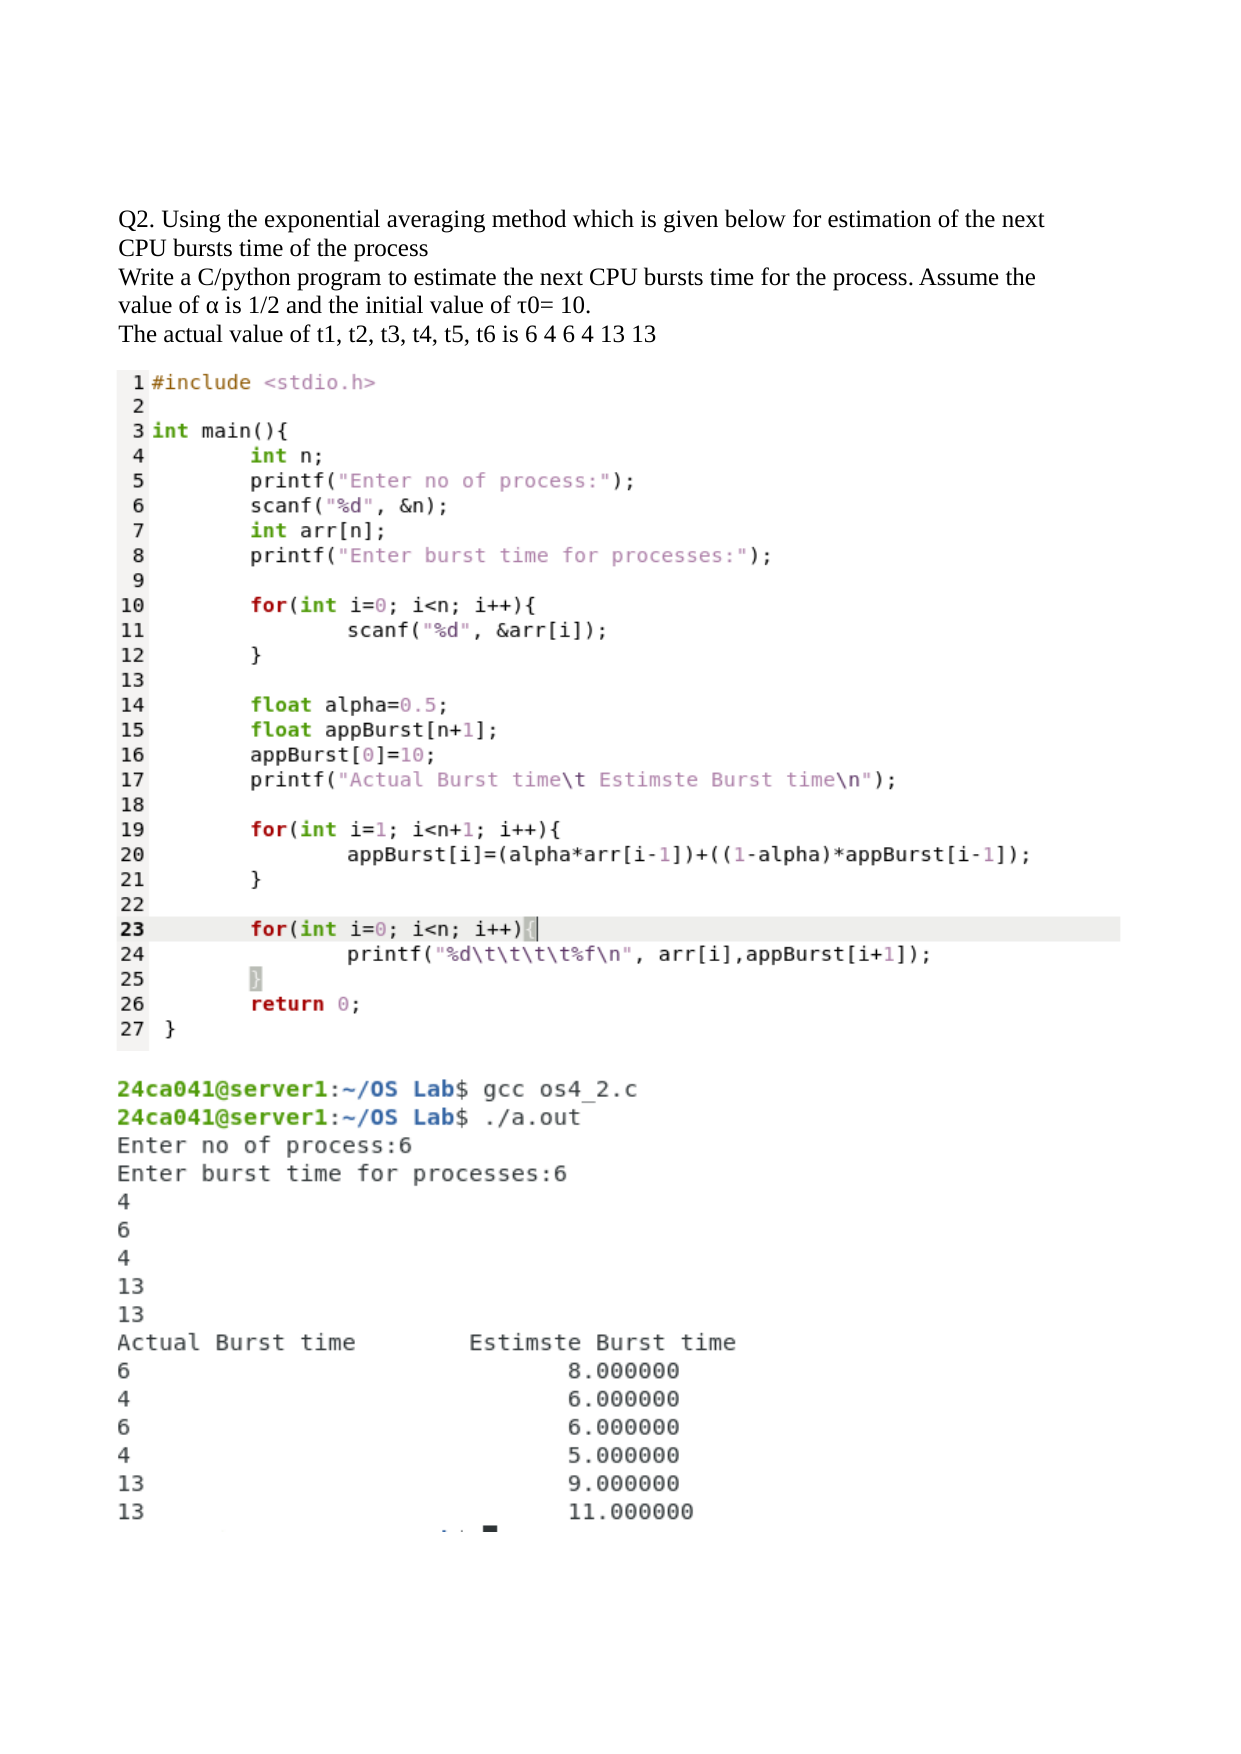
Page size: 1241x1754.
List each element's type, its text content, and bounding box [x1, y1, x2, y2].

text The actual value of t1, t2, t3, t4, t5, t6 is 6 4 6 4 13 13 [118, 319, 1122, 348]
text value of α is 1/2 and the initial value of τ0= 10. [118, 291, 1122, 319]
picture [116, 370, 1121, 1051]
text Q2. Using the exponential averaging method which is given below for estimation of the next [118, 204, 1122, 233]
text CPU bursts time of the process [118, 233, 1122, 262]
text Write a C/python program to estimate the next CPU bursts time for the process. Assume the [118, 262, 1122, 291]
picture [117, 1075, 942, 1532]
